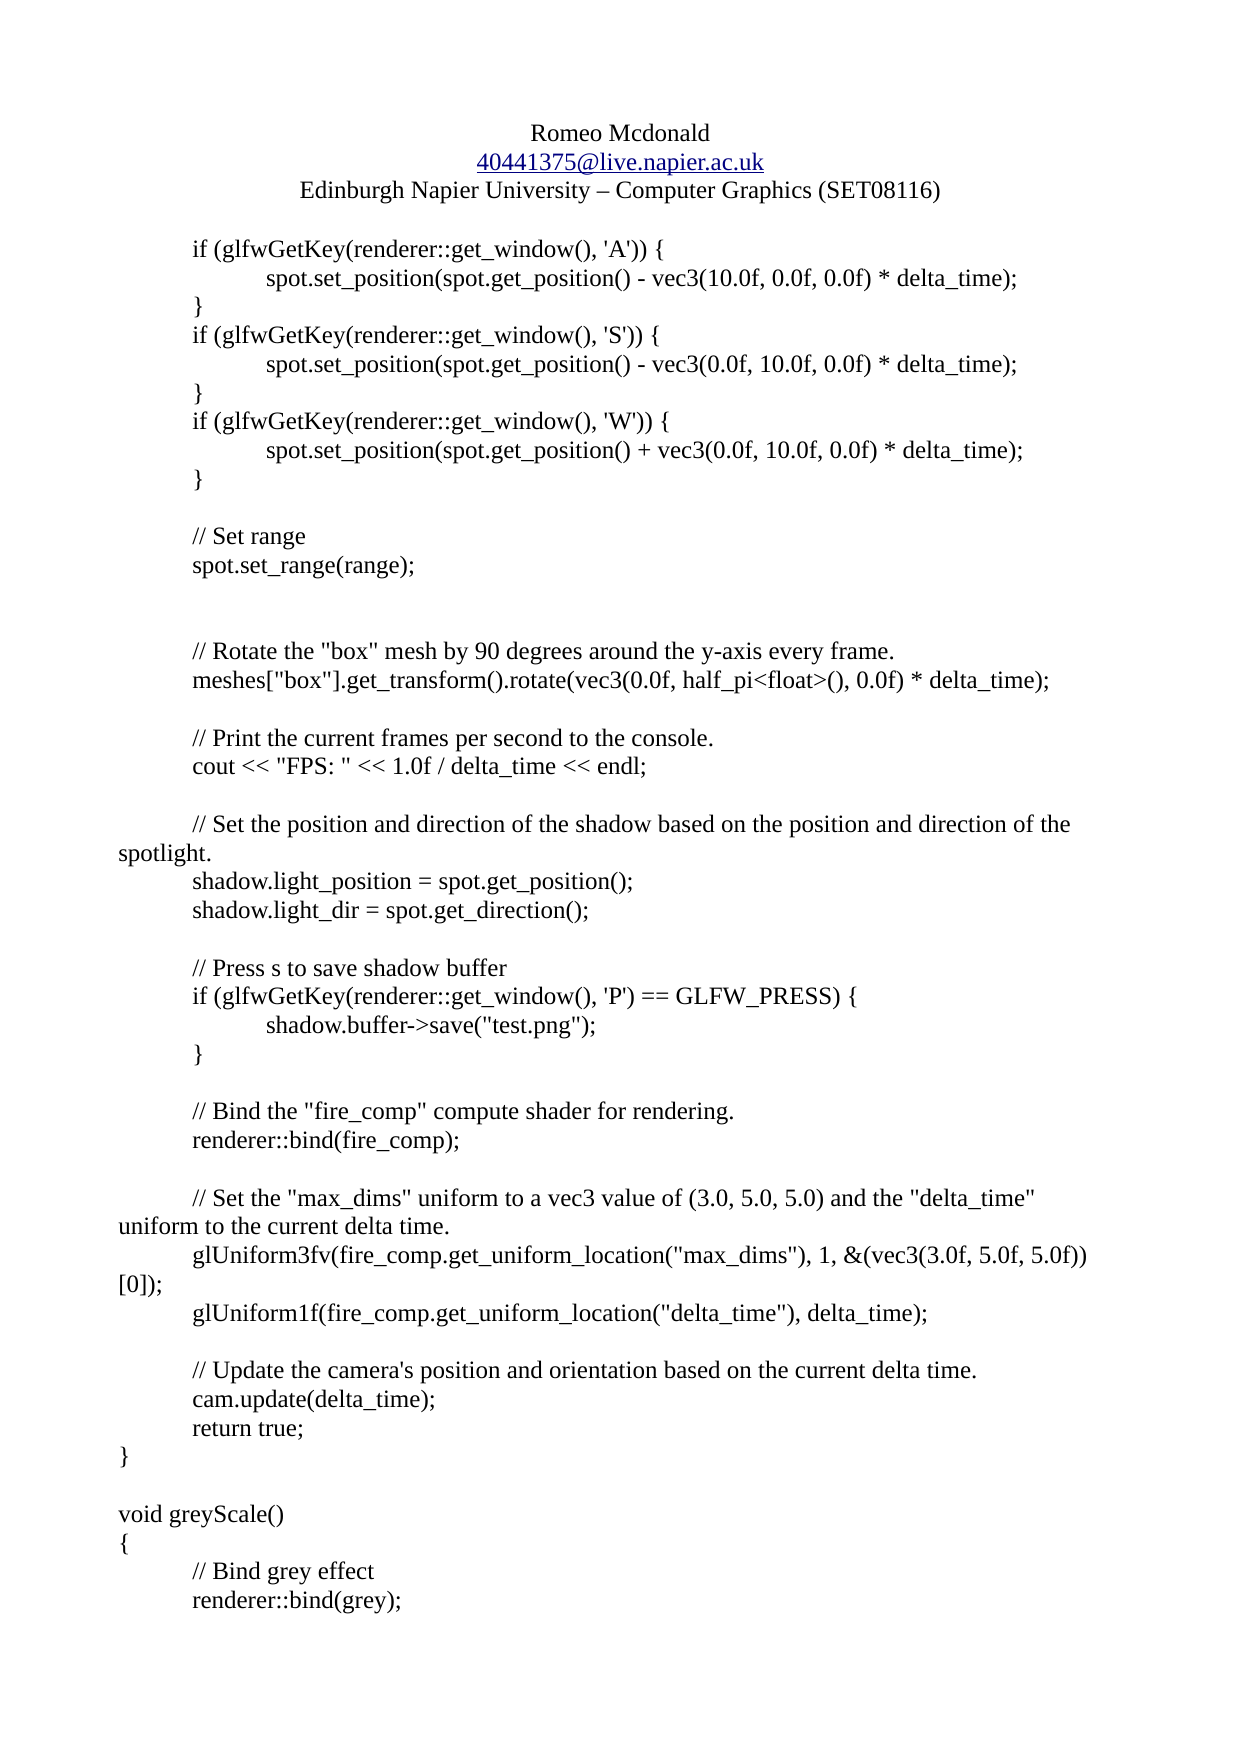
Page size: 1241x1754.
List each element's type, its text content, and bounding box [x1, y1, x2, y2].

text spot.set_position(spot.get_position() - vec3(10.0f, 0.0f, 0.0f) * delta_time); [118, 263, 1122, 291]
text if (glfwGetKey(renderer::get_window(), 'P') == GLFW_PRESS) { [118, 981, 1122, 1010]
text renderer::bind(grey); [118, 1585, 1122, 1614]
text // Set range [118, 521, 1122, 550]
text cout << "FPS: " << 1.0f / delta_time << endl; [118, 751, 1122, 780]
text } [118, 291, 1122, 320]
text } [118, 1039, 1122, 1068]
text // Bind grey effect [118, 1556, 1122, 1585]
text if (glfwGetKey(renderer::get_window(), 'W')) { [118, 406, 1122, 435]
text return true; [118, 1413, 1122, 1441]
text // Set the "max_dims" uniform to a vec3 value of (3.0, 5.0, 5.0) and the "delta_time" uniform to the current delta time. [118, 1183, 1122, 1240]
text if (glfwGetKey(renderer::get_window(), 'A')) { [118, 234, 1122, 263]
text cam.update(delta_time); [118, 1384, 1122, 1413]
text if (glfwGetKey(renderer::get_window(), 'S')) { [118, 320, 1122, 349]
text renderer::bind(fire_comp); [118, 1125, 1122, 1154]
text shadow.buffer->save("test.png"); [118, 1010, 1122, 1039]
text shadow.light_dir = spot.get_direction(); [118, 895, 1122, 924]
text // Update the camera's position and orientation based on the current delta time. [118, 1355, 1122, 1384]
text // Set the position and direction of the shadow based on the position and direction of the spotlight. [118, 809, 1122, 866]
text } [118, 464, 1122, 493]
text shadow.light_position = spot.get_position(); [118, 866, 1122, 895]
text spot.set_position(spot.get_position() + vec3(0.0f, 10.0f, 0.0f) * delta_time); [118, 435, 1122, 464]
text // Rotate the "box" mesh by 90 degrees around the y-axis every frame. [118, 636, 1122, 665]
text glUniform1f(fire_comp.get_uniform_location("delta_time"), delta_time); [118, 1298, 1122, 1326]
text { [118, 1528, 1122, 1556]
text meshes["box"].get_transform().rotate(vec3(0.0f, half_pi<float>(), 0.0f) * delta_time); [118, 665, 1122, 694]
text glUniform3fv(fire_comp.get_uniform_location("max_dims"), 1, &(vec3(3.0f, 5.0f, 5.0f))[0]); [118, 1240, 1122, 1298]
text // Bind the "fire_comp" compute shader for rendering. [118, 1096, 1122, 1125]
text } [118, 378, 1122, 406]
text void greyScale() [118, 1499, 1122, 1528]
text } [118, 1441, 1122, 1470]
text spot.set_position(spot.get_position() - vec3(0.0f, 10.0f, 0.0f) * delta_time); [118, 349, 1122, 378]
text spot.set_range(range); [118, 550, 1122, 579]
text // Print the current frames per second to the console. [118, 723, 1122, 751]
text // Press s to save shadow buffer [118, 953, 1122, 981]
